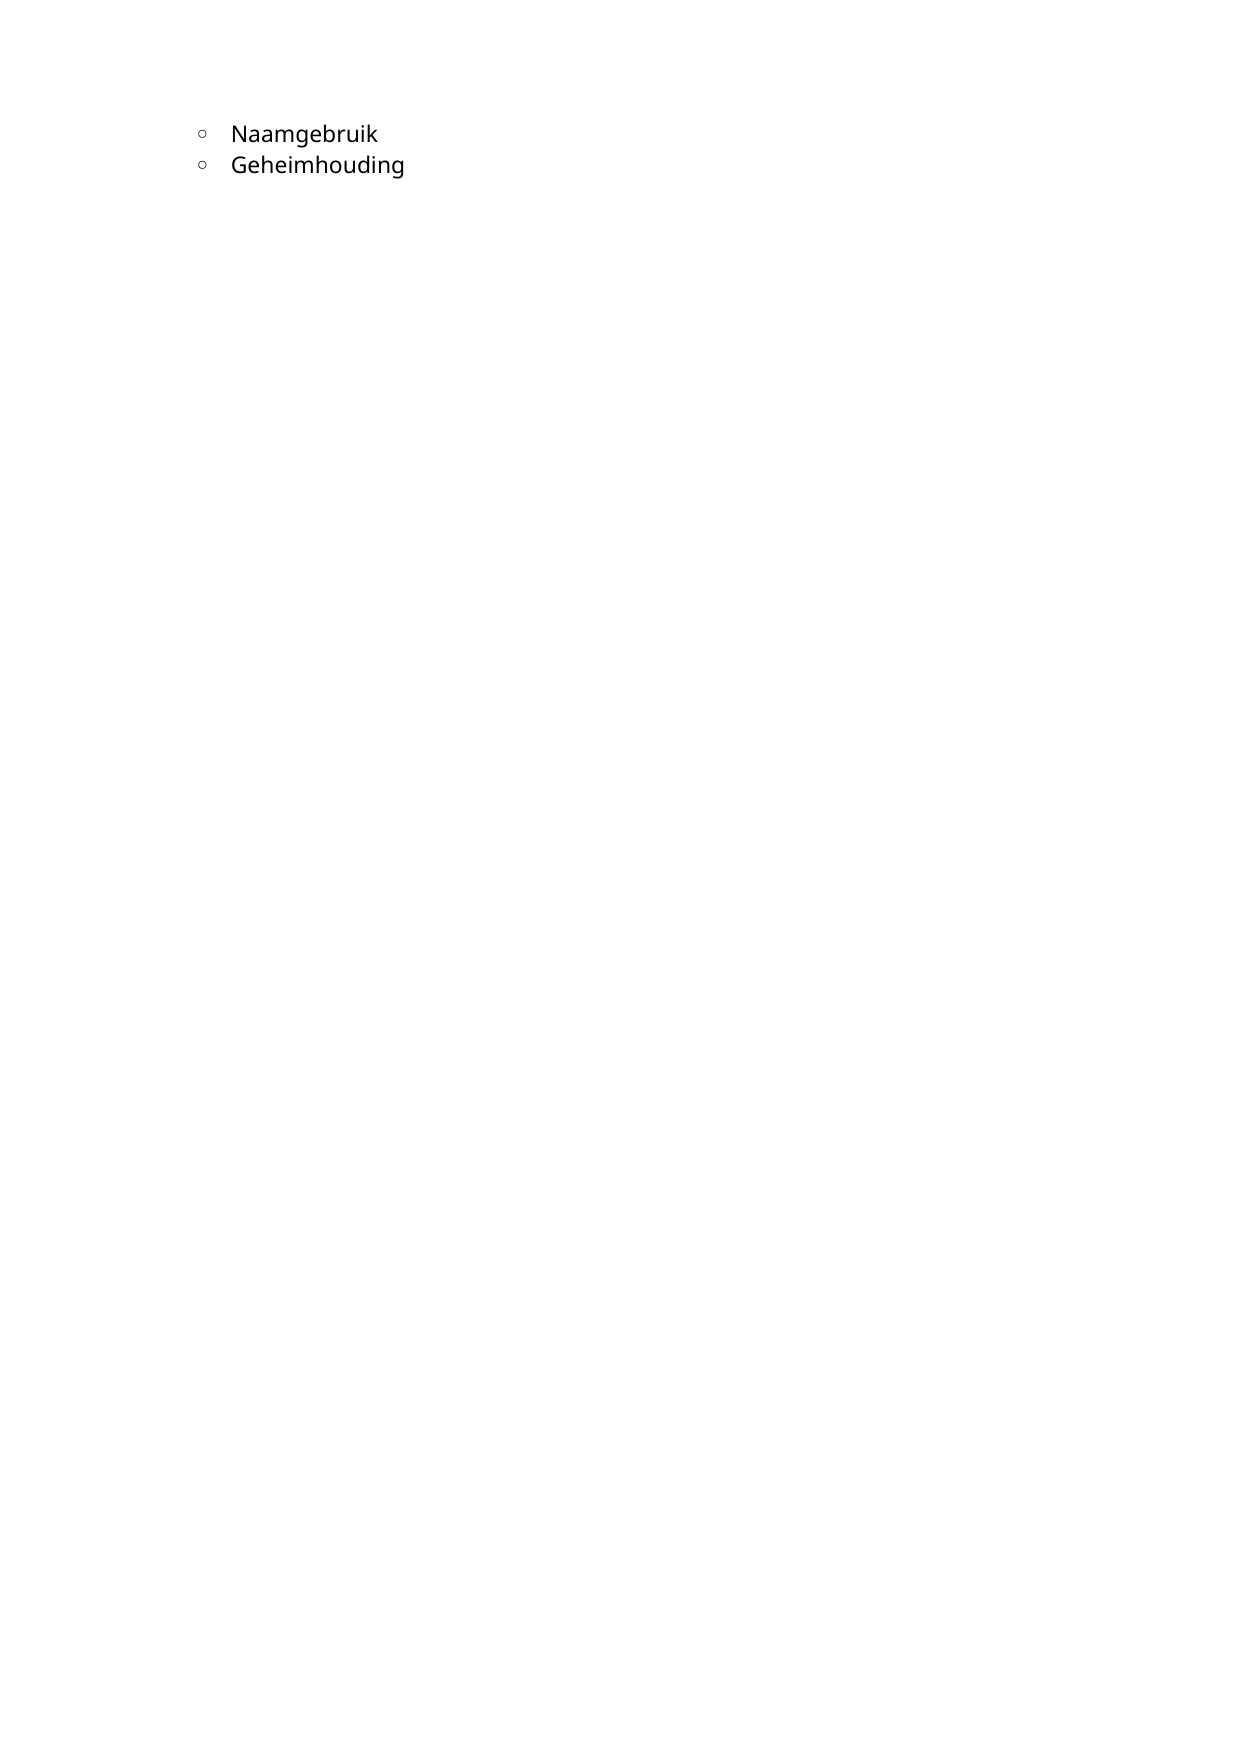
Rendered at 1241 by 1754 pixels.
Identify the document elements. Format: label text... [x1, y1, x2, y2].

list Naamgebruik [193, 118, 1122, 149]
list Geheimhouding [193, 149, 1122, 212]
